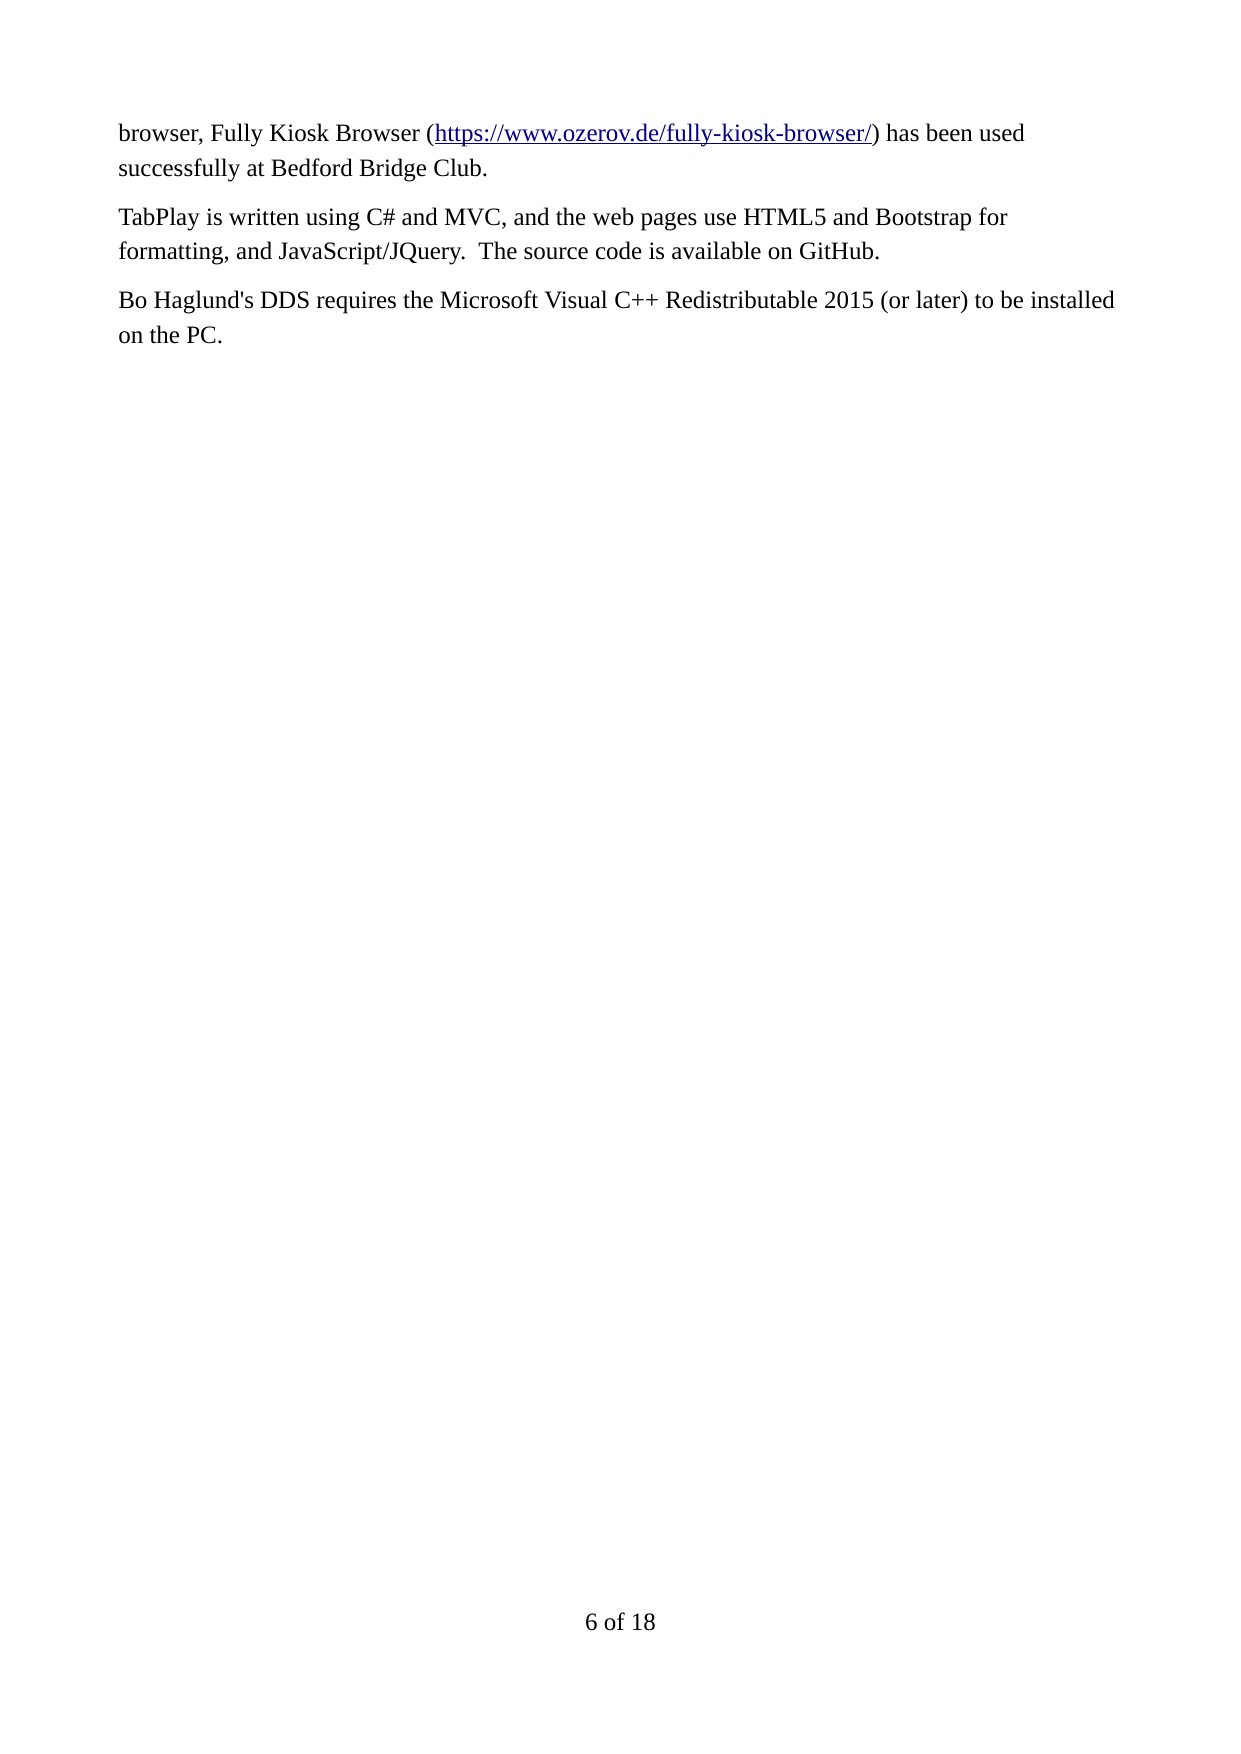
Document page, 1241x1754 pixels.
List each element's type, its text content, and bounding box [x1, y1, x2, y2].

text Bo Haglund's DDS requires the Microsoft Visual C++ Redistributable 2015 (or later) to be installed on the PC. [118, 285, 1122, 348]
text browser, Fully Kiosk Browser (https://www.ozerov.de/fully-kiosk-browser/) has been used successfully at Bedford Bridge Club. [118, 118, 1122, 181]
text TabPlay is written using C# and MVC, and the web pages use HTML5 and Bootstrap for formatting, and JavaScript/JQuery. The source code is available on GitHub. [118, 202, 1122, 265]
